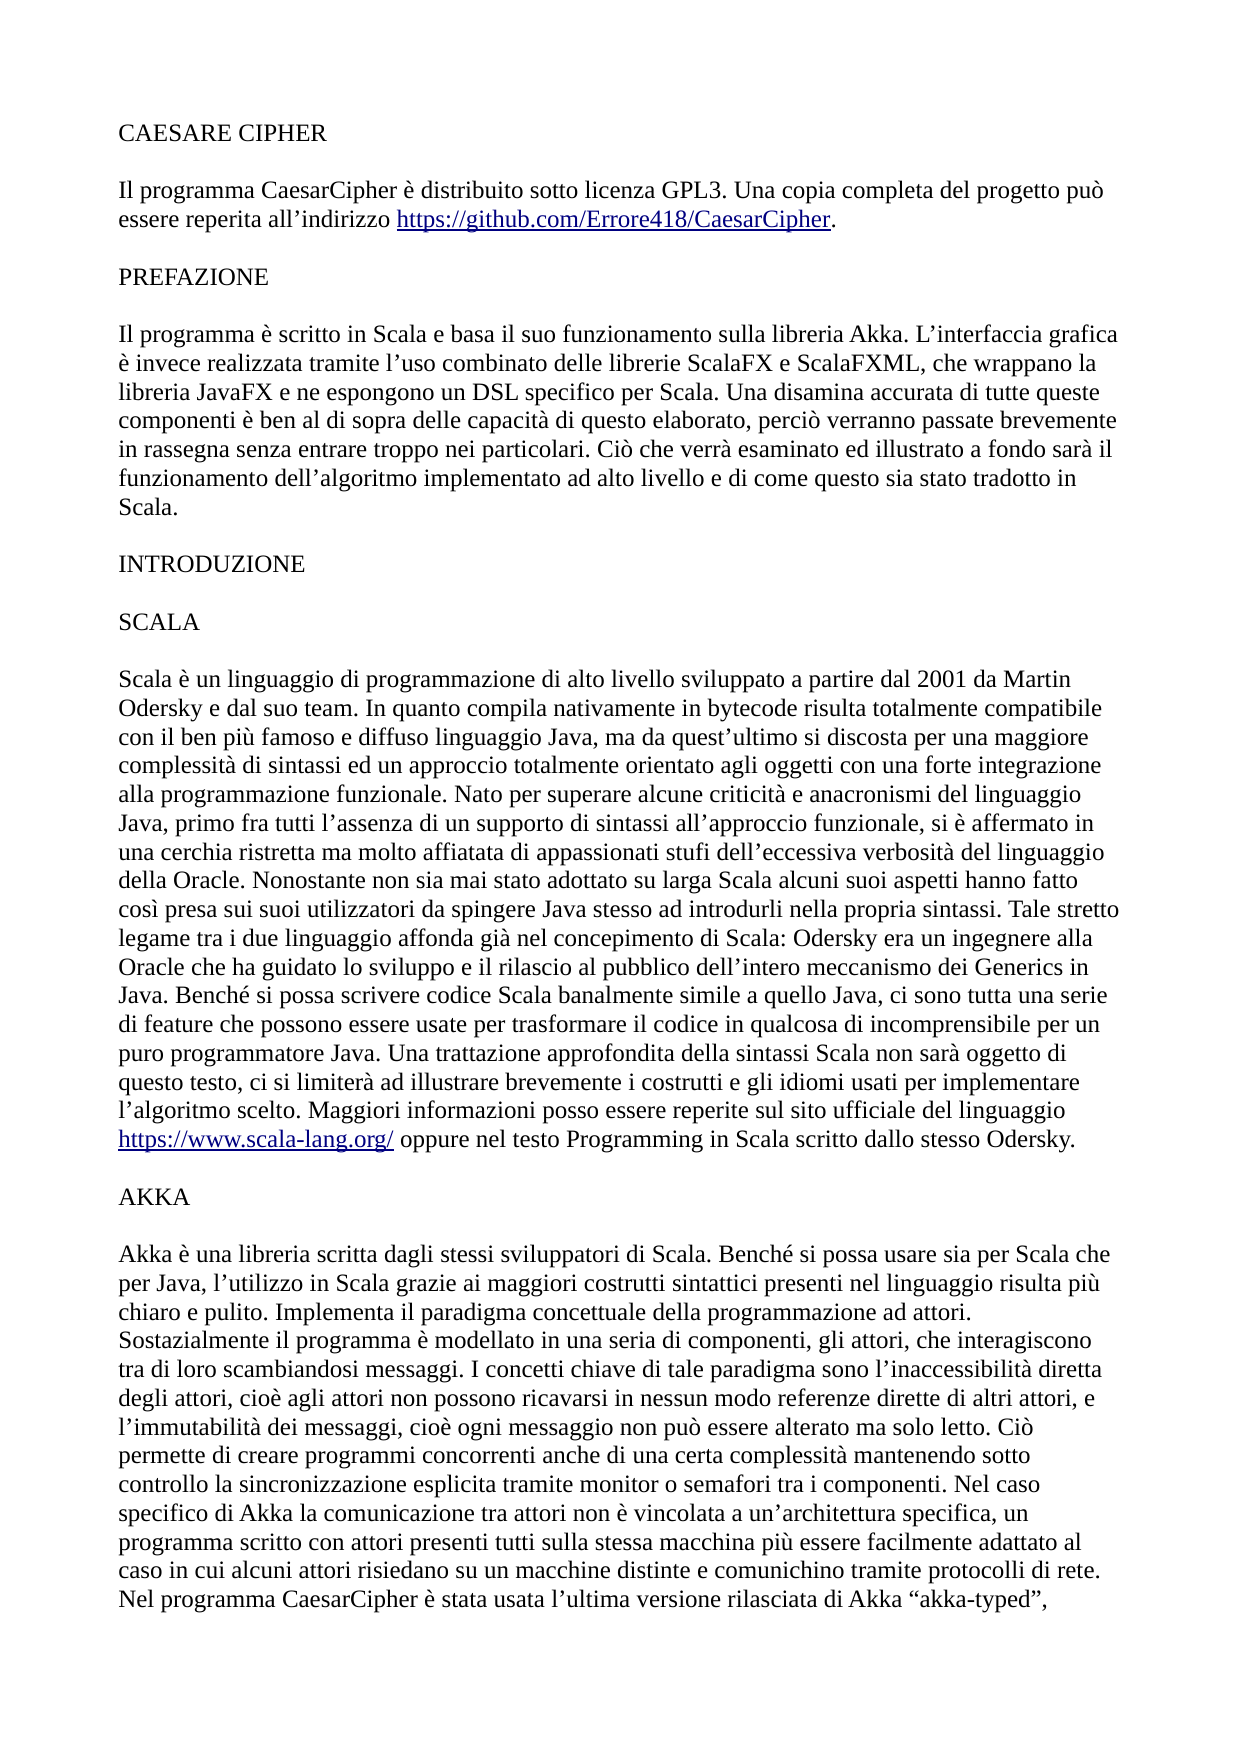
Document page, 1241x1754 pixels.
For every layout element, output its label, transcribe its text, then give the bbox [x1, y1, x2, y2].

text AKKA [118, 1182, 1122, 1211]
text INTRODUZIONE [118, 549, 1122, 578]
text Akka è una libreria scritta dagli stessi sviluppatori di Scala. Benché si possa usare sia per Scala che per Java, l’utilizzo in Scala grazie ai maggiori costrutti sintattici presenti nel linguaggio risulta più chiaro e pulito. Implementa il paradigma concettuale della programmazione ad attori. Sostazialmente il programma è modellato in una seria di componenti, gli attori, che interagiscono tra di loro scambiandosi messaggi. I concetti chiave di tale paradigma sono l’inaccessibilità diretta degli attori, cioè agli attori non possono ricavarsi in nessun modo referenze dirette di altri attori, e l’immutabilità dei messaggi, cioè ogni messaggio non può essere alterato ma solo letto. Ciò permette di creare programmi concorrenti anche di una certa complessità mantenendo sotto controllo la sincronizzazione esplicita tramite monitor o semafori tra i componenti. Nel caso specifico di Akka la comunicazione tra attori non è vincolata a un’architettura specifica, un programma scritto con attori presenti tutti sulla stessa macchina più essere facilmente adattato al caso in cui alcuni attori risiedano su un macchine distinte e comunichino tramite protocolli di rete. Nel programma CaesarCipher è stata usata l’ultima versione rilasciata di Akka “akka-typed”, [118, 1239, 1122, 1613]
text CAESARE CIPHER [118, 118, 1122, 147]
text PREFAZIONE [118, 262, 1122, 291]
text Scala è un linguaggio di programmazione di alto livello sviluppato a partire dal 2001 da Martin Odersky e dal suo team. In quanto compila nativamente in bytecode risulta totalmente compatibile con il ben più famoso e diffuso linguaggio Java, ma da quest’ultimo si discosta per una maggiore complessità di sintassi ed un approccio totalmente orientato agli oggetti con una forte integrazione alla programmazione funzionale. Nato per superare alcune criticità e anacronismi del linguaggio Java, primo fra tutti l’assenza di un supporto di sintassi all’approccio funzionale, si è affermato in una cerchia ristretta ma molto affiatata di appassionati stufi dell’eccessiva verbosità del linguaggio della Oracle. Nonostante non sia mai stato adottato su larga Scala alcuni suoi aspetti hanno fatto così presa sui suoi utilizzatori da spingere Java stesso ad introdurli nella propria sintassi. Tale stretto legame tra i due linguaggio affonda già nel concepimento di Scala: Odersky era un ingegnere alla Oracle che ha guidato lo sviluppo e il rilascio al pubblico dell’intero meccanismo dei Generics in Java. Benché si possa scrivere codice Scala banalmente simile a quello Java, ci sono tutta una serie di feature che possono essere usate per trasformare il codice in qualcosa di incomprensibile per un puro programmatore Java. Una trattazione approfondita della sintassi Scala non sarà oggetto di questo testo, ci si limiterà ad illustrare brevemente i costrutti e gli idiomi usati per implementare l’algoritmo scelto. Maggiori informazioni posso essere reperite sul sito ufficiale del linguaggio https://www.scala-lang.org/ oppure nel testo Programming in Scala scritto dallo stesso Odersky. [118, 664, 1122, 1153]
text Il programma CaesarCipher è distribuito sotto licenza GPL3. Una copia completa del progetto può essere reperita all’indirizzo https://github.com/Errore418/CaesarCipher. [118, 176, 1122, 233]
text SCALA [118, 607, 1122, 636]
text Il programma è scritto in Scala e basa il suo funzionamento sulla libreria Akka. L’interfaccia grafica è invece realizzata tramite l’uso combinato delle librerie ScalaFX e ScalaFXML, che wrappano la libreria JavaFX e ne espongono un DSL specifico per Scala. Una disamina accurata di tutte queste componenti è ben al di sopra delle capacità di questo elaborato, perciò verranno passate brevemente in rassegna senza entrare troppo nei particolari. Ciò che verrà esaminato ed illustrato a fondo sarà il funzionamento dell’algoritmo implementato ad alto livello e di come questo sia stato tradotto in Scala. [118, 319, 1122, 521]
